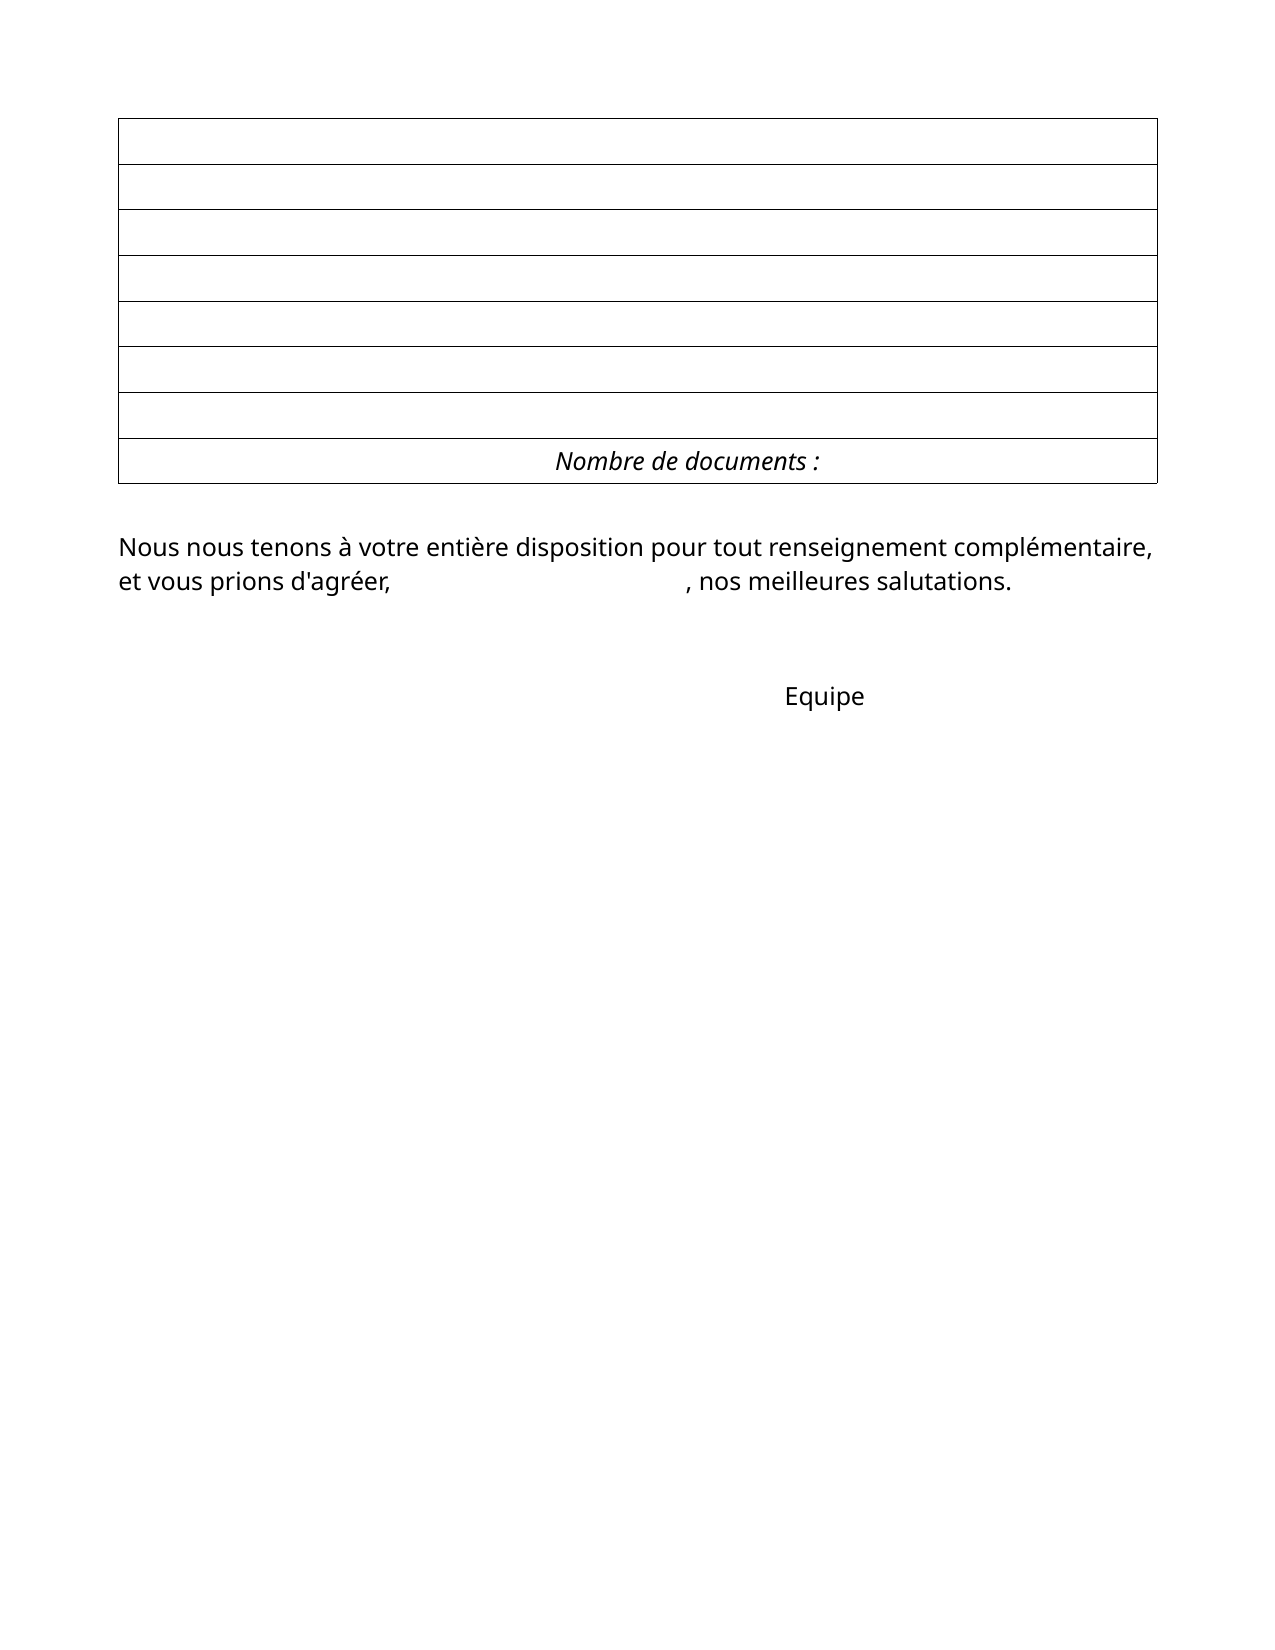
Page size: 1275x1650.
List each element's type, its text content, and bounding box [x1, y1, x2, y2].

table_cell <doc.get_rec_name(None)> [119, 256, 1157, 301]
text </if> [784, 713, 1157, 747]
table_cell </choose> [119, 347, 1157, 392]
table_cell </for> [119, 393, 1157, 437]
text <user.name> [784, 610, 1157, 644]
text </for> [118, 747, 1157, 781]
text Nous nous tenons à votre entière disposition pour tout renseignement complémentaire, et vous prions d'agréer, <Party.get_rec_name(None)>, nos meilleures salutations. [118, 530, 1157, 598]
text Equipe <user.team.name> [784, 678, 1157, 713]
table_cell </when> [119, 302, 1157, 346]
table_cell Nombre de documents : <request.get_waiting_documents()> [119, 439, 1157, 483]
text <if test="user.team"> [784, 644, 1157, 678]
table_cell <for each="doc in request.documents"> [119, 119, 1157, 164]
table_cell <choose test=""> [119, 165, 1157, 209]
table_cell <when test="not doc.received"> [119, 210, 1157, 255]
